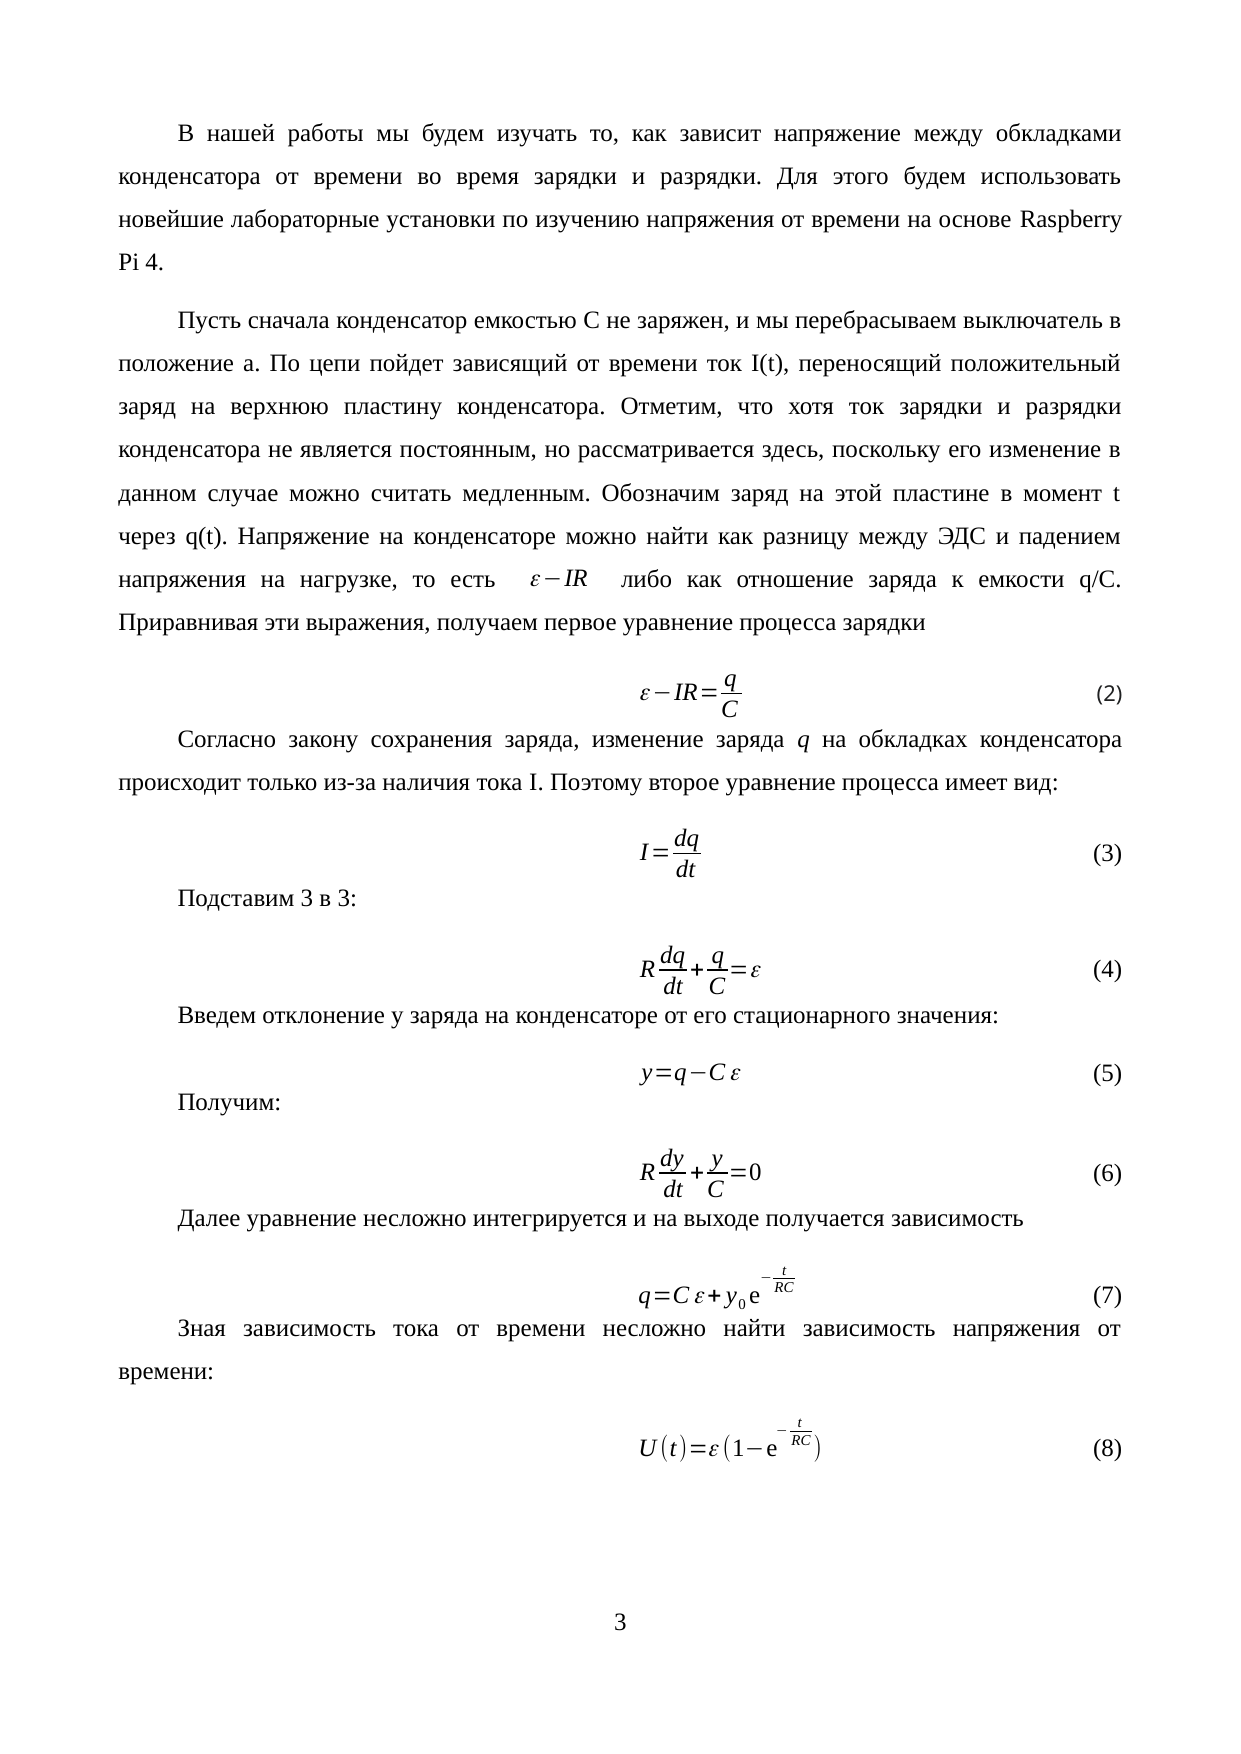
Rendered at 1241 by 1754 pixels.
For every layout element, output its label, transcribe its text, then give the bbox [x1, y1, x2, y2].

text (8) [118, 1414, 1122, 1463]
text (7) [118, 1261, 1122, 1313]
text Получим: [118, 1087, 1122, 1115]
text Согласно закону сохранения заряда, изменение заряда q на обкладках конденсатора происходит только из-за наличия тока I. Поэтому второе уравнение процесса имеет вид: [118, 724, 1122, 796]
text Введем отклонение у заряда на конденсаторе от его стационарного значения: [118, 1000, 1122, 1029]
text Пусть сначала конденсатор емкостью С не заряжен, и мы перебрасываем выключатель в положение а. По цепи пойдет зависящий от времени ток I(t), переносящий положительный заряд на верхнюю пластину конденсатора. Отметим, что хотя ток зарядки и разрядки конденсатора не является постоянным, но рассматривается здесь, поскольку его изменение в данном случае можно считать медленным. Обозначим заряд на этой пластине в момент t через q(t). Напряжение на конденсаторе можно найти как разницу между ЭДС и падением напряжения на нагрузке, то есть либо как отношение заряда к емкости q/C. Приравнивая эти выражения, получаем первое уравнение процесса зарядки [118, 305, 1122, 636]
text (4) [118, 941, 1122, 1000]
text Зная зависимость тока от времени несложно найти зависимость напряжения от времени: [118, 1313, 1122, 1385]
text Подставим 3 в 3: [118, 883, 1122, 912]
text Далее уравнение несложно интегрируется и на выходе получается зависимость [118, 1203, 1122, 1232]
text (2) [118, 665, 1122, 724]
text (6) [118, 1144, 1122, 1203]
text (5) [118, 1058, 1122, 1087]
text (3) [118, 824, 1122, 883]
text В нашей работы мы будем изучать то, как зависит напряжение между обкладками конденсатора от времени во время зарядки и разрядки. Для этого будем использовать новейшие лабораторные установки по изучению напряжения от времени на основе Raspberry Pi 4. [118, 118, 1122, 276]
